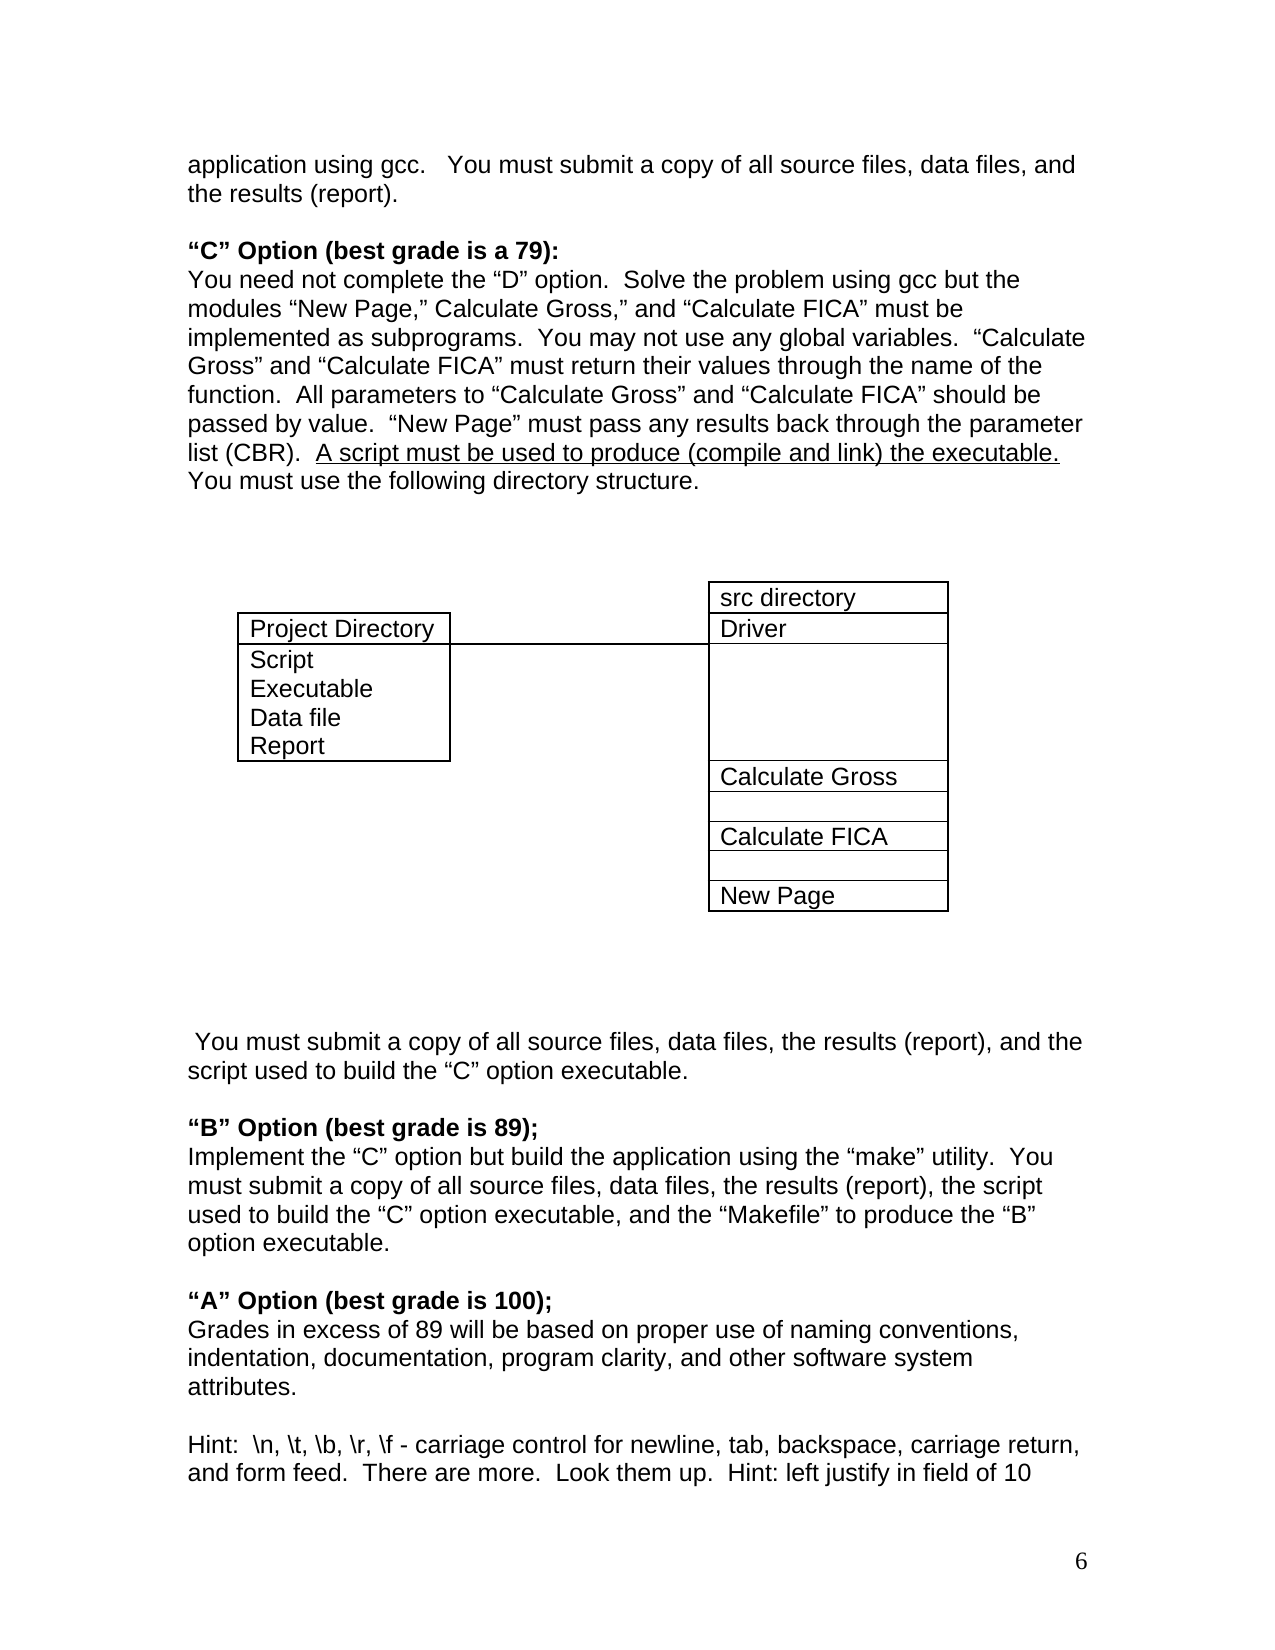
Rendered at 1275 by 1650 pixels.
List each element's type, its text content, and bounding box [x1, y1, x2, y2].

table_cell [709, 998, 948, 1027]
table_cell [579, 970, 708, 998]
table_cell [238, 998, 450, 1027]
table_cell [176, 612, 237, 643]
table_cell [579, 760, 708, 791]
table_cell [450, 941, 579, 969]
table_cell [451, 645, 579, 760]
table_cell [238, 880, 450, 910]
table_cell [238, 581, 450, 612]
table_cell [450, 880, 579, 910]
table_cell [949, 581, 977, 612]
table_cell [977, 643, 1099, 760]
table_cell [977, 760, 1099, 791]
table_cell [450, 910, 579, 941]
table_cell [948, 970, 977, 998]
table_cell [709, 941, 948, 969]
text You must submit a copy of all source files, data files, the results (report), and the script used to build the “C” option executable. [187, 1027, 1087, 1084]
table_cell [238, 762, 450, 791]
table_cell Driver [710, 614, 947, 643]
table_header [176, 553, 238, 581]
table_cell [709, 970, 948, 998]
table_cell [710, 792, 947, 821]
text Hint: \n, \t, \b, \r, \f - carriage control for newline, tab, backspace, carriage return, and form feed. There are more. Look them up. Hint: left justify in field of 10 [187, 1429, 1087, 1487]
table_cell [977, 821, 1099, 850]
table_cell [949, 643, 977, 760]
table_cell [176, 998, 238, 1027]
table_cell [949, 821, 977, 850]
table_cell [176, 643, 237, 760]
table_cell [450, 850, 579, 880]
table_cell [977, 791, 1099, 821]
text “B” Option (best grade is 89); [187, 1113, 1087, 1142]
table_cell [579, 791, 708, 821]
table_cell [710, 644, 947, 760]
table_cell [450, 998, 579, 1027]
table_cell [579, 850, 708, 880]
table_header [450, 553, 579, 581]
text “A” Option (best grade is 100); [187, 1286, 1087, 1314]
table_cell [176, 760, 238, 791]
table_cell [579, 821, 708, 850]
text “C” Option (best grade is a 79): [187, 236, 1087, 265]
table_cell [949, 850, 977, 880]
table_cell [579, 612, 708, 643]
table_cell [949, 791, 977, 821]
table_cell [238, 941, 450, 969]
table_header [709, 553, 948, 581]
table_cell [579, 645, 708, 760]
table_cell [176, 941, 238, 969]
table_cell [176, 910, 238, 941]
text application using gcc. You must submit a copy of all source files, data files, and the results (report). [187, 150, 1087, 207]
table_cell New Page [710, 881, 947, 910]
table_cell src directory [710, 583, 947, 612]
table_cell [977, 880, 1099, 910]
table_cell [949, 612, 977, 643]
table_header [238, 553, 450, 581]
table_cell [176, 880, 238, 910]
table_cell [977, 910, 1099, 941]
table_cell [176, 821, 238, 850]
table_cell [579, 880, 708, 910]
table_cell [579, 998, 708, 1027]
table_cell [176, 581, 238, 612]
table_cell [238, 850, 450, 880]
table_cell [949, 880, 977, 910]
table_cell [176, 850, 238, 880]
table_cell [238, 821, 450, 850]
table_cell [238, 910, 450, 941]
table_cell [977, 850, 1099, 880]
table_cell [450, 821, 579, 850]
table_cell Calculate FICA [710, 822, 947, 850]
table_header [948, 553, 977, 581]
table_cell [579, 941, 708, 969]
table_cell [238, 970, 450, 998]
table_cell [709, 912, 948, 941]
table_cell [176, 791, 238, 821]
text You need not complete the “D” option. Solve the problem using gcc but the modules “New Page,” Calculate Gross,” and “Calculate FICA” must be implemented as subprograms. You may not use any global variables. “Calculate Gross” and “Calculate FICA” must return their values through the name of the function. All parameters to “Calculate Gross” and “Calculate FICA” should be passed by value. “New Page” must pass any results back through the parameter list (CBR). A script must be used to produce (compile and link) the executable. You must use the following directory structure. [187, 265, 1087, 495]
text Grades in excess of 89 will be based on proper use of naming conventions, indentation, documentation, program clarity, and other software system attributes. [187, 1314, 1087, 1401]
table_cell [238, 791, 450, 821]
table_cell [948, 998, 977, 1027]
table_cell Script Executable Data file Report [239, 645, 449, 760]
table_header [579, 553, 708, 581]
table_cell [949, 760, 977, 791]
table_cell [977, 970, 1099, 998]
table_cell [450, 970, 579, 998]
table_cell [977, 581, 1099, 612]
table_cell [450, 581, 579, 612]
table_cell [176, 970, 238, 998]
table_header [977, 553, 1099, 581]
table_cell [451, 612, 579, 643]
table_cell [948, 941, 977, 969]
text Implement the “C” option but build the application using the “make” utility. You must submit a copy of all source files, data files, the results (report), the script used to build the “C” option executable, and the “Makefile” to produce the “B” option executable. [187, 1142, 1087, 1257]
table_cell Calculate Gross [710, 761, 947, 791]
table_cell [948, 910, 977, 941]
table_cell [579, 581, 708, 612]
table_cell [579, 910, 708, 941]
table_cell [450, 791, 579, 821]
table_cell [977, 941, 1099, 969]
table_cell [450, 760, 579, 791]
table_cell [977, 998, 1099, 1027]
table_cell [710, 851, 947, 880]
table_cell [977, 612, 1099, 643]
table_cell Project Directory [239, 614, 449, 643]
